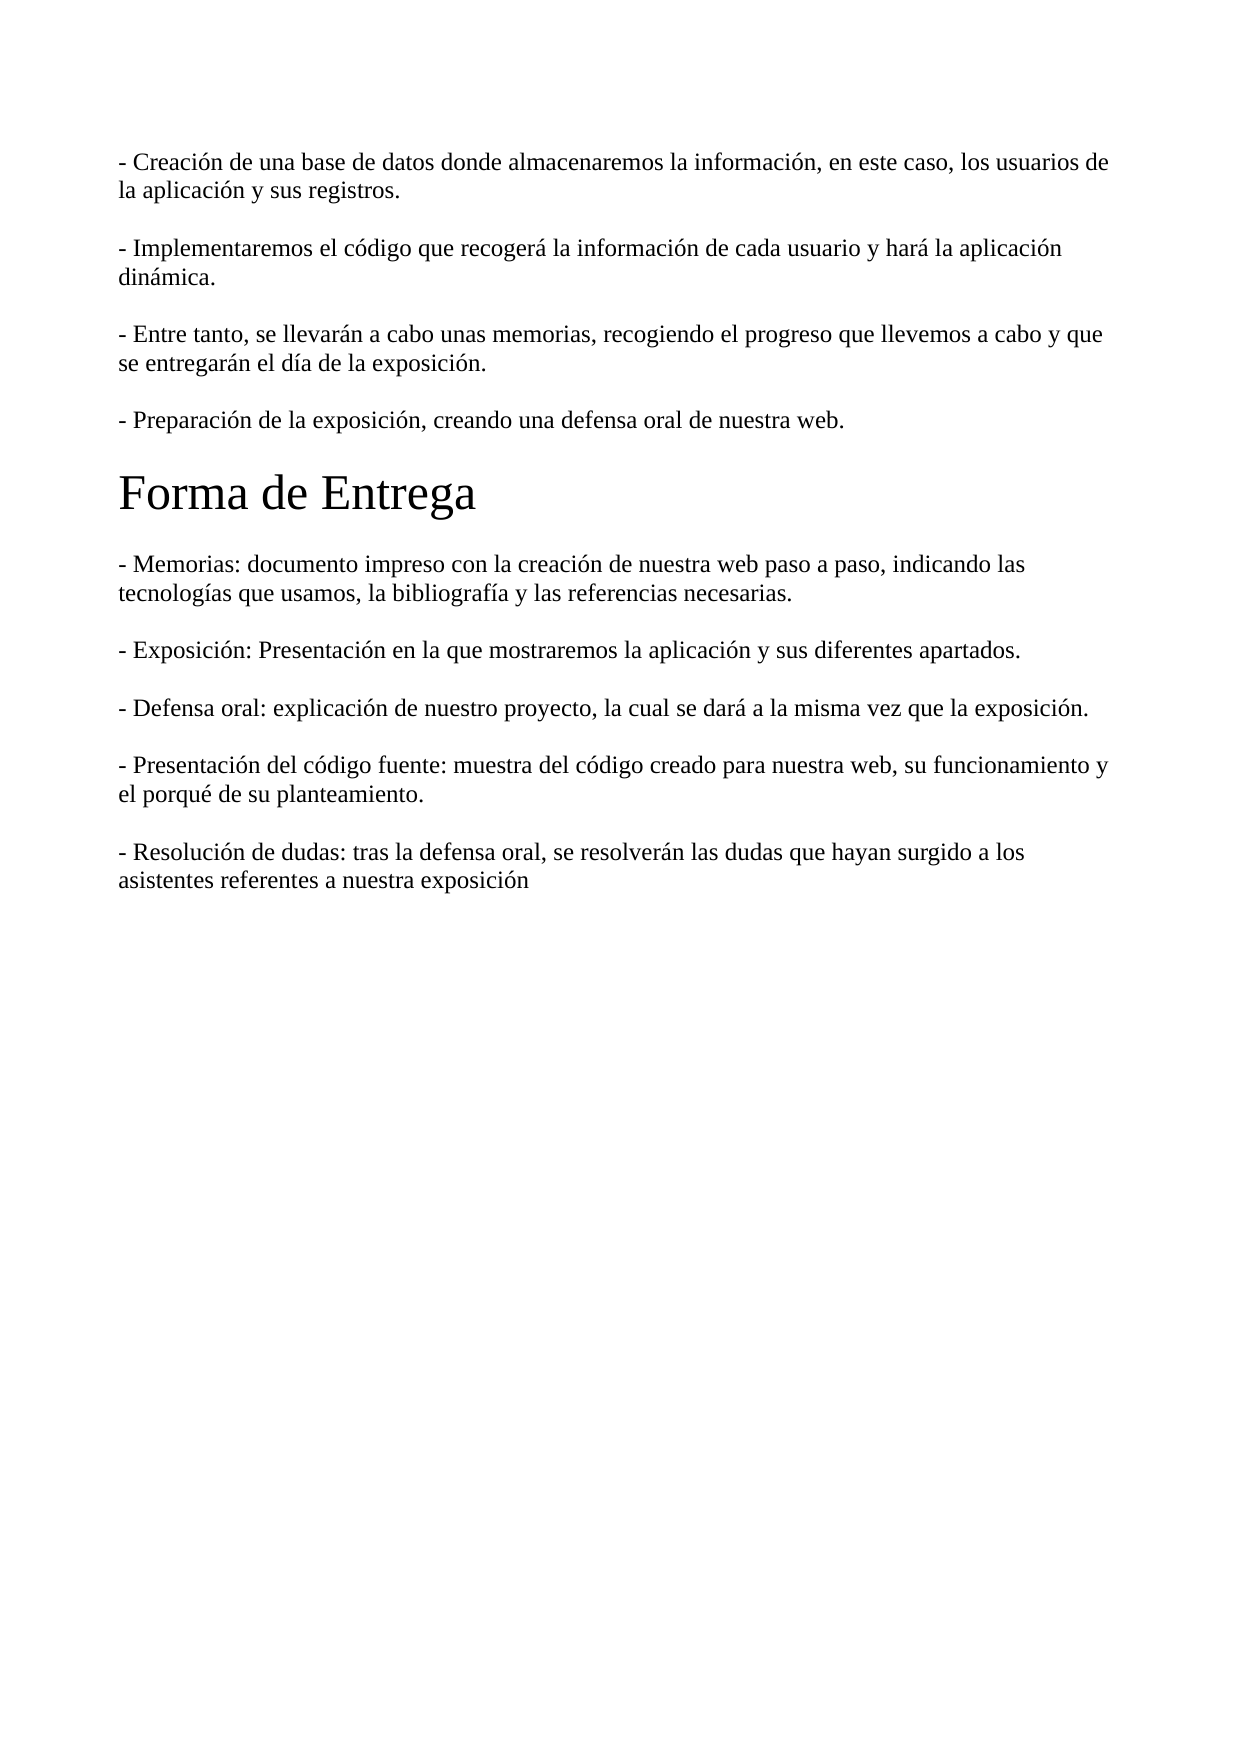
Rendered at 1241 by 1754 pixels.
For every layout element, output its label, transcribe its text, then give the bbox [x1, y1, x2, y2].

text - Creación de una base de datos donde almacenaremos la información, en este caso, los usuarios de la aplicación y sus registros. [118, 147, 1122, 204]
text - Defensa oral: explicación de nuestro proyecto, la cual se dará a la misma vez que la exposición. [118, 693, 1122, 722]
text - Exposición: Presentación en la que mostraremos la aplicación y sus diferentes apartados. [118, 636, 1122, 664]
text - Preparación de la exposición, creando una defensa oral de nuestra web. [118, 406, 1122, 434]
text - Entre tanto, se llevarán a cabo unas memorias, recogiendo el progreso que llevemos a cabo y que se entregarán el día de la exposición. [118, 319, 1122, 377]
text - Presentación del código fuente: muestra del código creado para nuestra web, su funcionamiento y el porqué de su planteamiento. [118, 751, 1122, 808]
text - Resolución de dudas: tras la defensa oral, se resolverán las dudas que hayan surgido a los asistentes referentes a nuestra exposición [118, 837, 1122, 894]
text - Implementaremos el código que recogerá la información de cada usuario y hará la aplicación dinámica. [118, 233, 1122, 291]
text - Memorias: documento impreso con la creación de nuestra web paso a paso, indicando las tecnologías que usamos, la bibliografía y las referencias necesarias. [118, 549, 1122, 607]
text Forma de Entrega [118, 463, 1122, 521]
